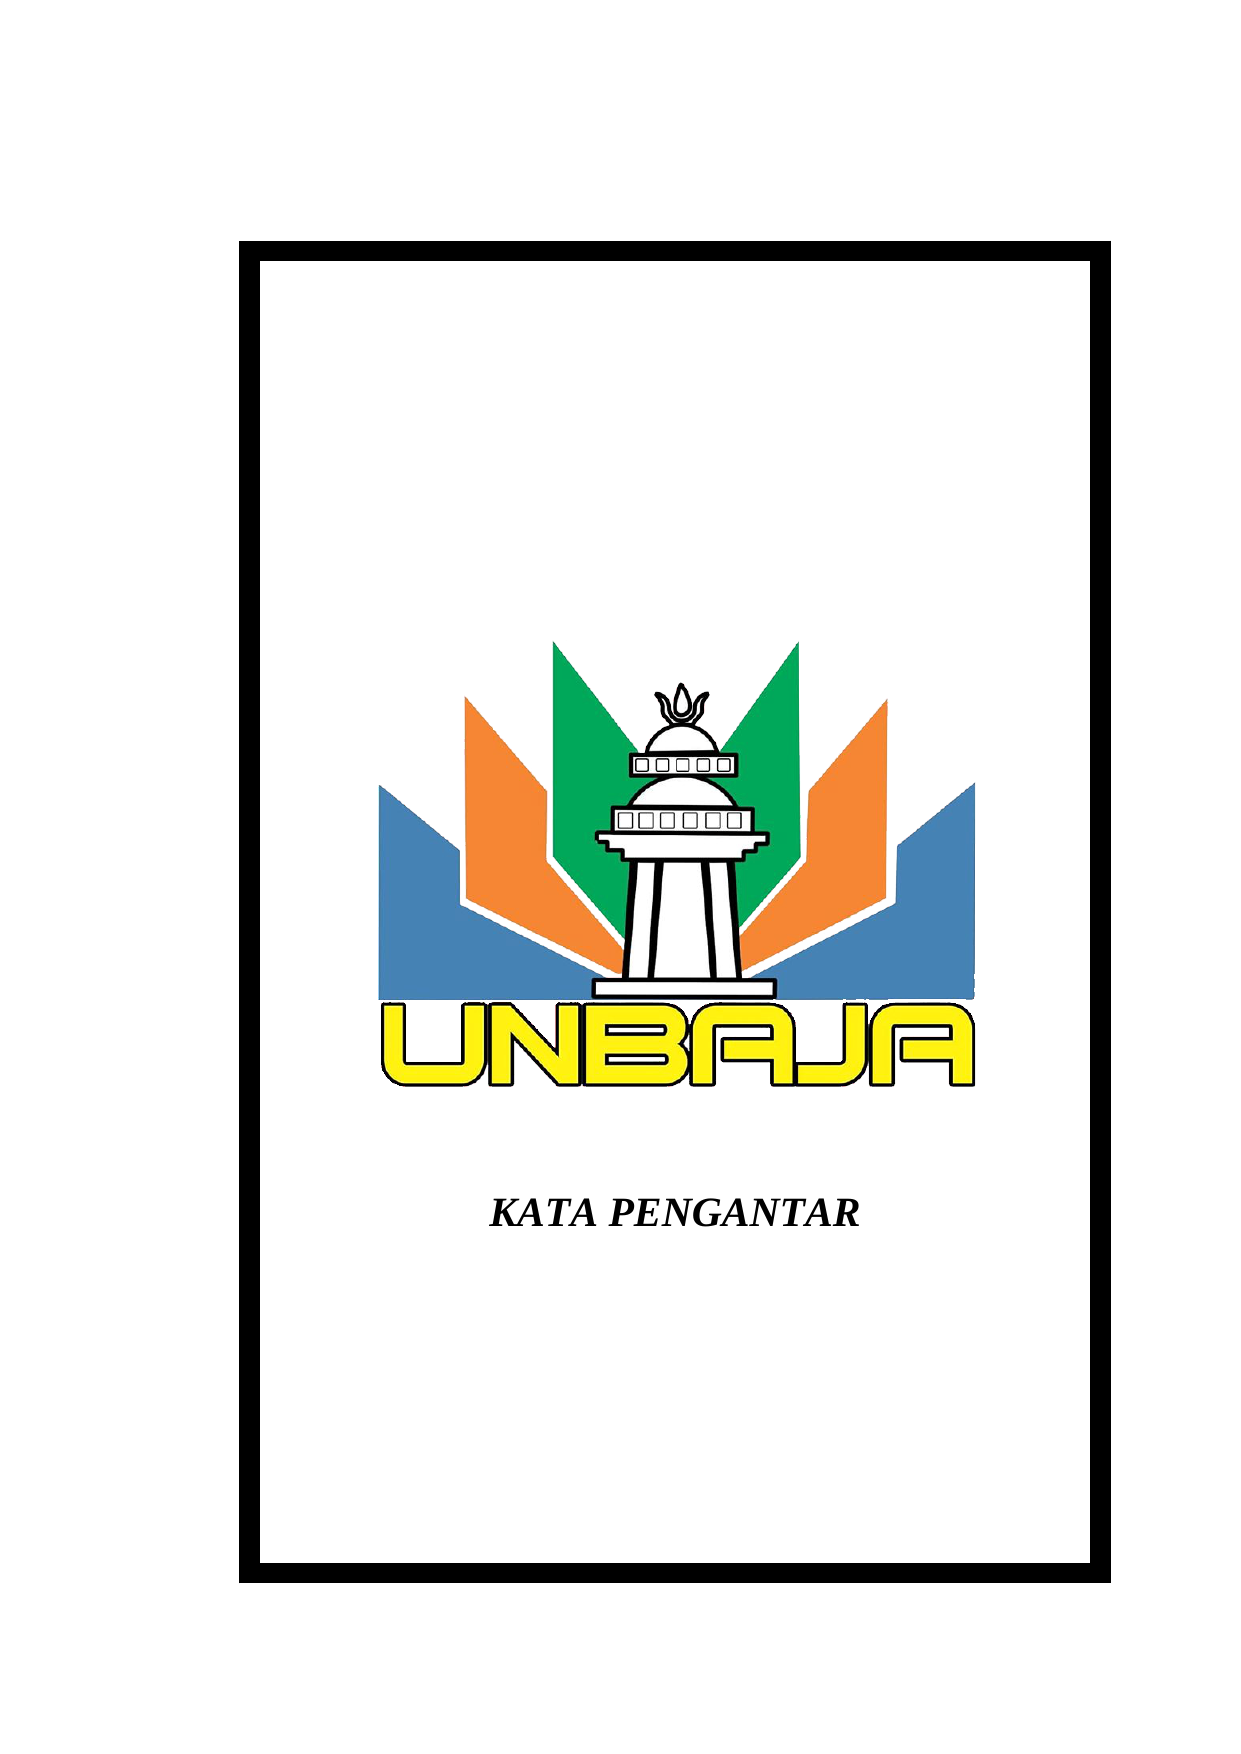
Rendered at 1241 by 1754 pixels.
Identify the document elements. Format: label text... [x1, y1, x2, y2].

text KATA PENGANTAR [275, 1187, 1075, 1235]
picture [378, 640, 976, 1087]
